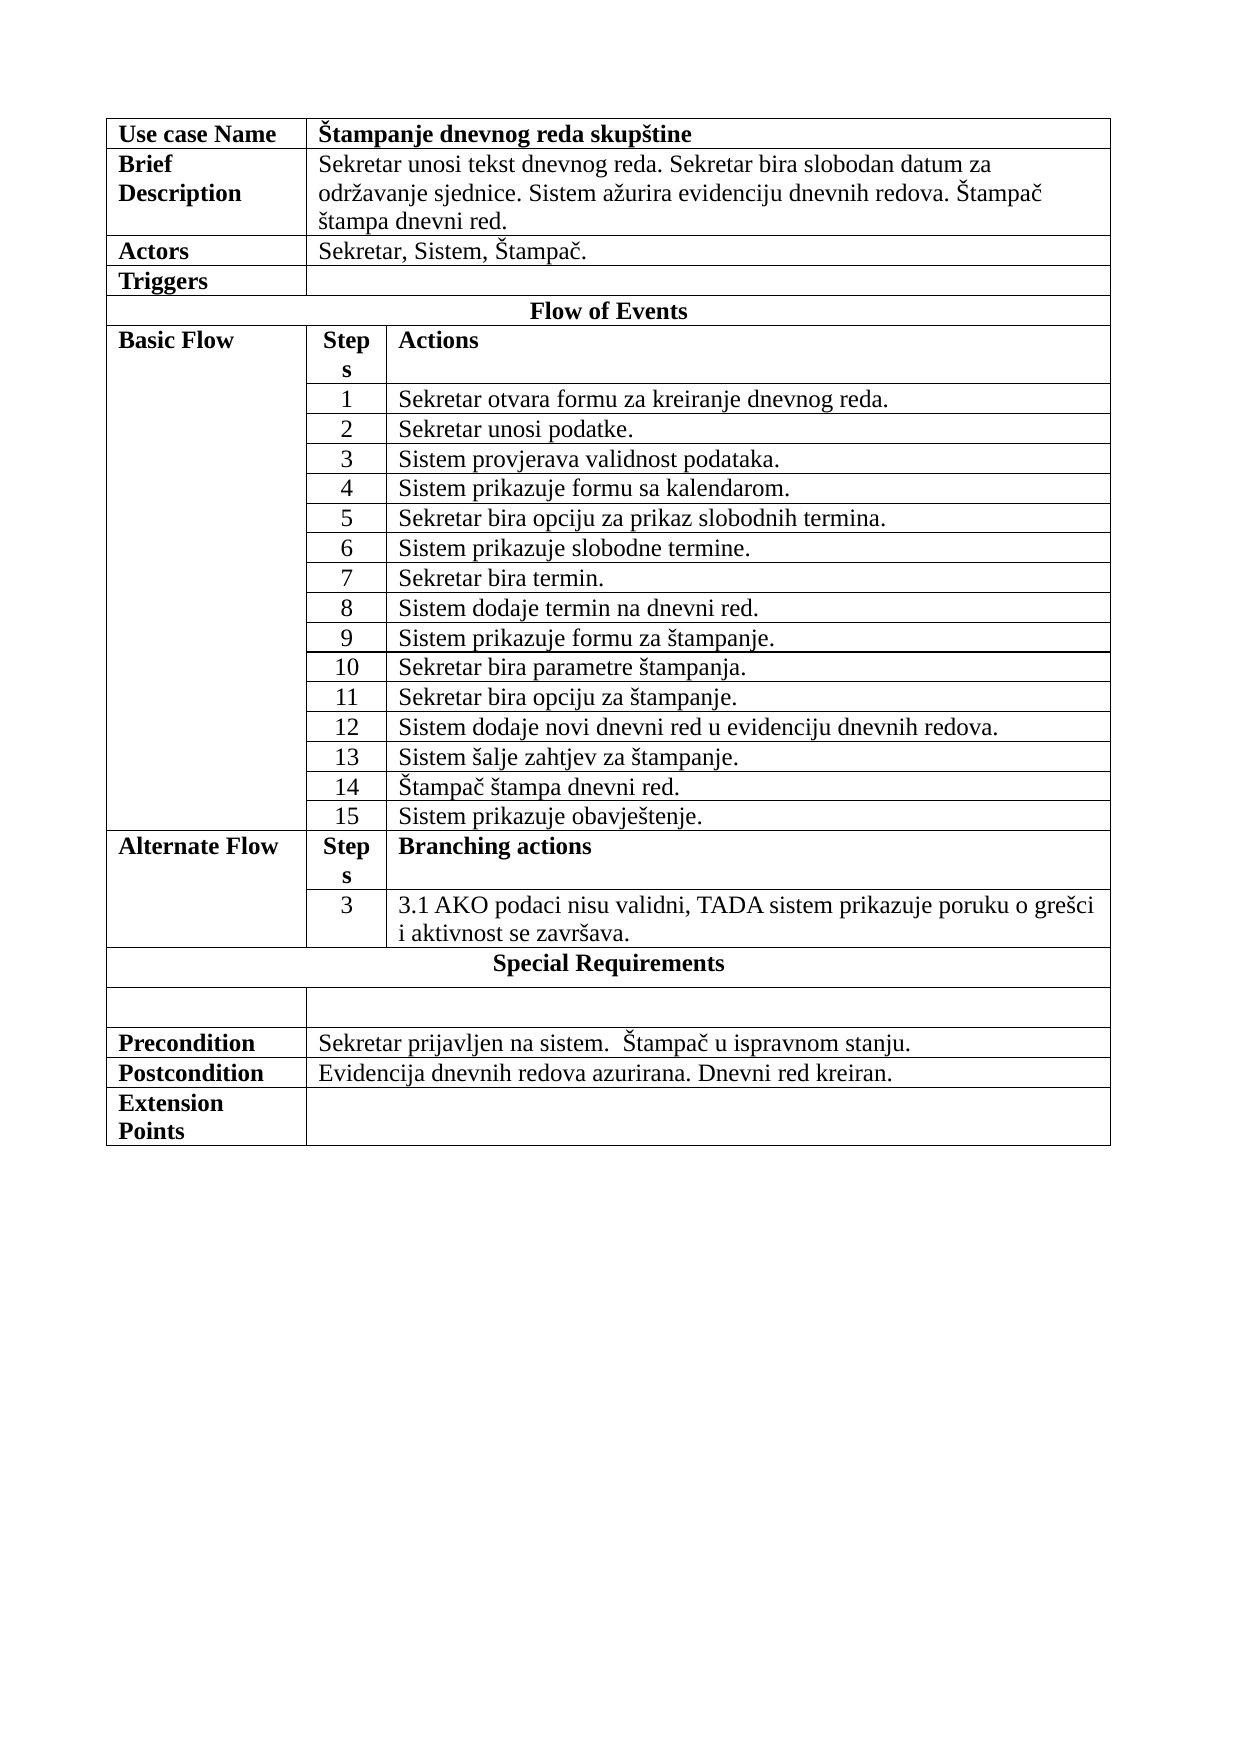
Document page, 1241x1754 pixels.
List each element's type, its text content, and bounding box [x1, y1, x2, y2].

table_cell 3.1 AKO podaci nisu validni, TADA sistem prikazuje poruku o grešci i aktivnost se završava. [387, 890, 1110, 947]
table_header Štampanje dnevnog reda skupštine [307, 119, 1110, 148]
table_cell Sekretar unosi podatke. [387, 414, 1110, 443]
table_cell Sistem prikazuje formu za štampanje. [387, 623, 1110, 651]
table_cell Sistem prikazuje slobodne termine. [387, 533, 1110, 562]
table_cell Sekretar, Sistem, Štampač. [307, 236, 1110, 265]
table_cell 1 [307, 384, 386, 413]
table_cell 3 [307, 444, 386, 472]
table_cell Actors [107, 236, 306, 265]
table_cell Sekretar prijavljen na sistem. Štampač u ispravnom stanju. [307, 1028, 1110, 1057]
table_cell 2 [307, 414, 386, 443]
table_cell 13 [307, 742, 386, 771]
table_cell Evidencija dnevnih redova azurirana. Dnevni red kreiran. [307, 1058, 1110, 1087]
table_cell Extension Points [107, 1088, 306, 1145]
table_cell Sekretar unosi tekst dnevnog reda. Sekretar bira slobodan datum za održavanje sjednice. Sistem ažurira evidenciju dnevnih redova. Štampač štampa dnevni red. [307, 149, 1110, 235]
table_cell 9 [307, 623, 386, 651]
table_cell Sekretar otvara formu za kreiranje dnevnog reda. [387, 384, 1110, 413]
table_cell Steps [307, 831, 386, 889]
table_cell Sistem provjerava validnost podataka. [387, 444, 1110, 472]
table_cell 5 [307, 504, 386, 532]
table_cell [307, 988, 1110, 1027]
table_cell [307, 266, 1110, 295]
table_cell Basic Flow [107, 326, 306, 830]
table_cell 4 [307, 474, 386, 502]
table_cell Precondition [107, 1028, 306, 1057]
table_cell Alternate Flow [107, 831, 306, 947]
table_cell 3 [307, 890, 386, 947]
table_cell Sistem dodaje termin na dnevni red. [387, 593, 1110, 622]
table_cell 6 [307, 533, 386, 562]
table_cell 8 [307, 593, 386, 622]
table_cell Sistem prikazuje obavještenje. [387, 801, 1110, 830]
table_cell Brief Description [107, 149, 306, 235]
table_cell Steps [307, 326, 386, 383]
table_cell Štampač štampa dnevni red. [387, 772, 1110, 800]
table_cell 14 [307, 772, 386, 800]
table_cell Sekretar bira parametre štampanja. [387, 653, 1110, 681]
table_cell Postcondition [107, 1058, 306, 1087]
table_cell Special Requirements [107, 948, 1110, 987]
table_cell Triggers [107, 266, 306, 295]
table_cell Actions [387, 326, 1110, 383]
table_cell Sekretar bira opciju za štampanje. [387, 682, 1110, 711]
table_cell [307, 1088, 1110, 1145]
table_cell Sekretar bira termin. [387, 563, 1110, 592]
table_cell Flow of Events [107, 296, 1110, 324]
table_cell 11 [307, 682, 386, 711]
table_cell Sistem šalje zahtjev za štampanje. [387, 742, 1110, 771]
table_cell [107, 988, 306, 1027]
table_cell Sekretar bira opciju za prikaz slobodnih termina. [387, 504, 1110, 532]
table_cell 7 [307, 563, 386, 592]
table_cell Sistem dodaje novi dnevni red u evidenciju dnevnih redova. [387, 712, 1110, 741]
table_cell Sistem prikazuje formu sa kalendarom. [387, 474, 1110, 502]
table_cell Branching actions [387, 831, 1110, 889]
table_cell 12 [307, 712, 386, 741]
table_cell 15 [307, 801, 386, 830]
table_header Use case Name [107, 119, 306, 148]
table_cell 10 [307, 653, 386, 681]
